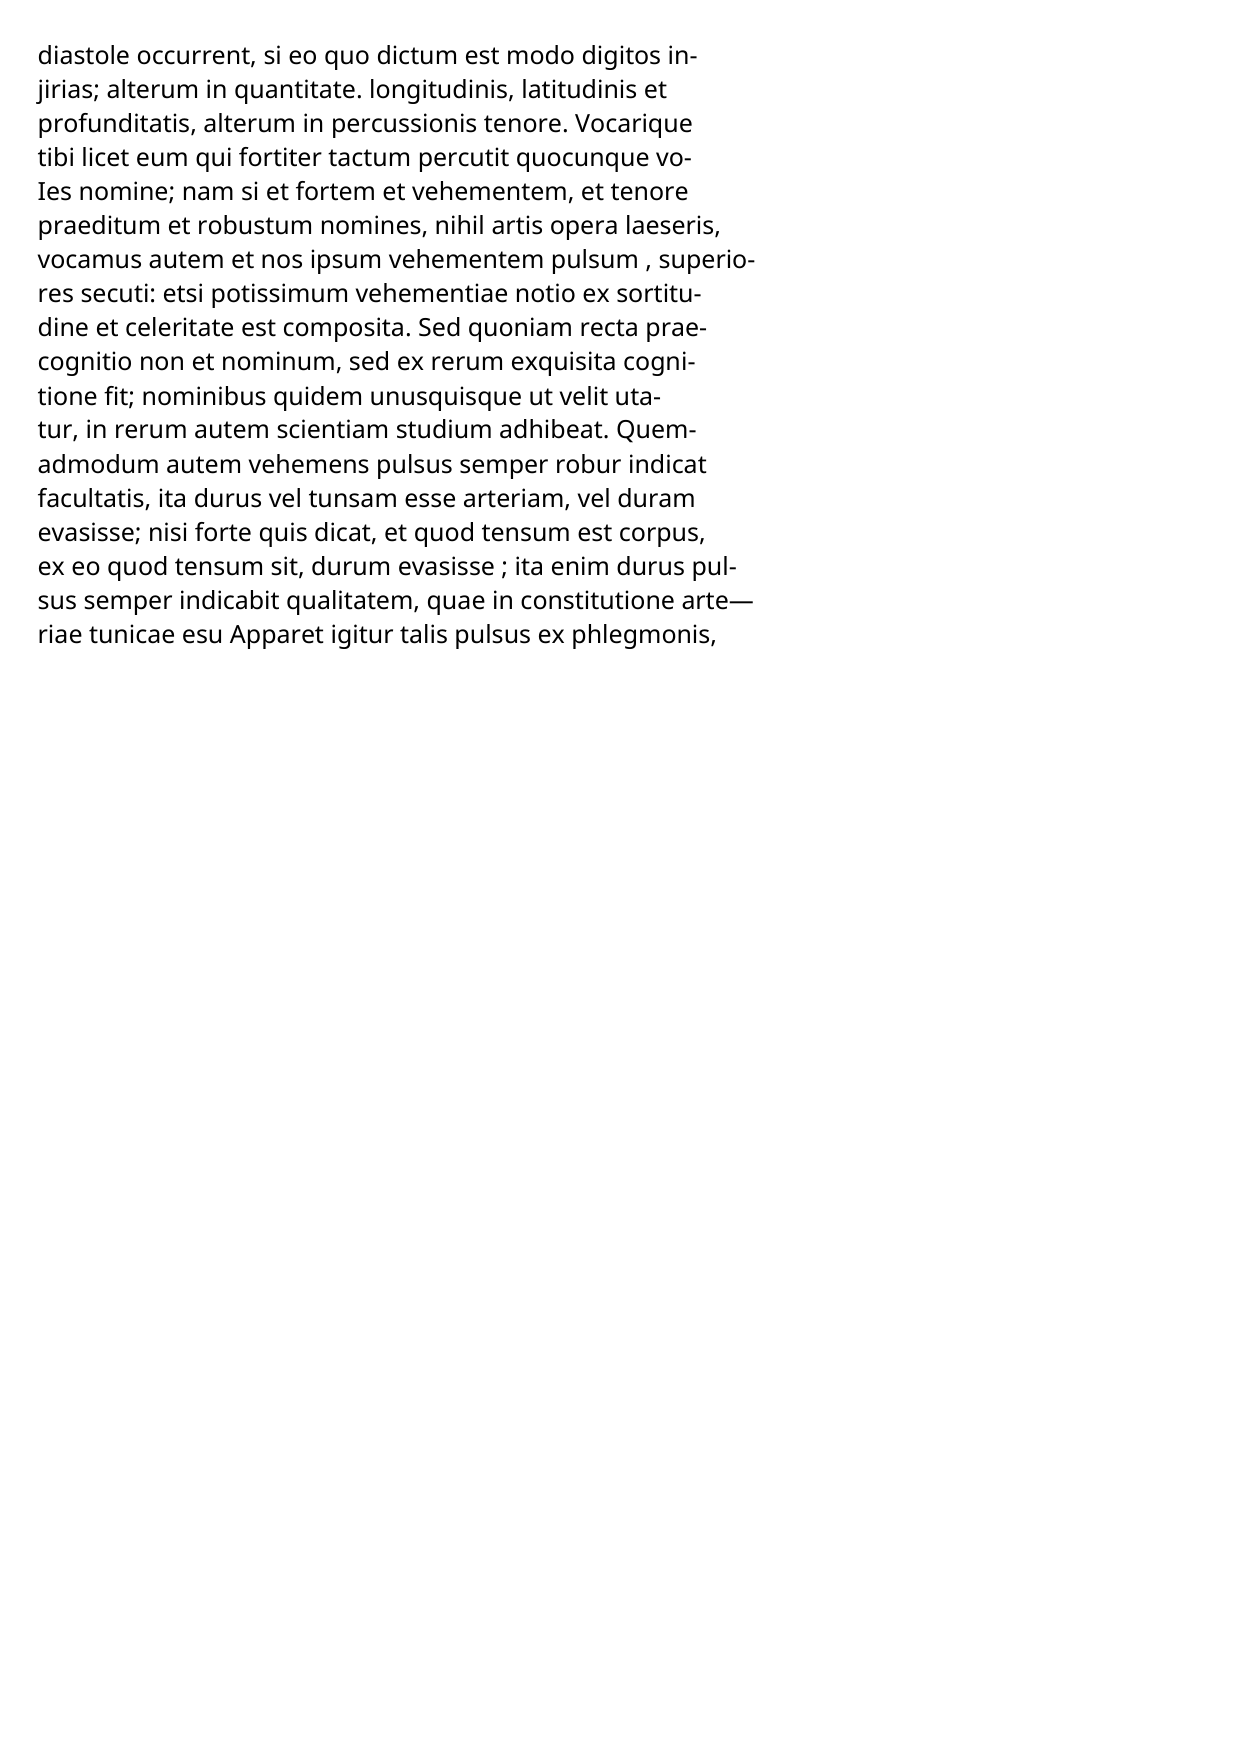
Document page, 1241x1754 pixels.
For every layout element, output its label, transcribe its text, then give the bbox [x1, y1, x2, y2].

text diastole occurrent, si eo quo dictum est modo digitos in- jirias; alterum in quantitate. longitudinis, latitudinis et profunditatis, alterum in percussionis tenore. Vocarique tibi licet eum qui fortiter tactum percutit quocunque vo- Ies nomine; nam si et fortem et vehementem, et tenore praeditum et robustum nomines, nihil artis opera laeseris, vocamus autem et nos ipsum vehementem pulsum , superio- res secuti: etsi potissimum vehementiae notio ex sortitu- dine et celeritate est composita. Sed quoniam recta prae- cognitio non et nominum, sed ex rerum exquisita cogni- tione fit; nominibus quidem unusquisque ut velit uta- tur, in rerum autem scientiam studium adhibeat. Quem- admodum autem vehemens pulsus semper robur indicat facultatis, ita durus vel tunsam esse arteriam, vel duram evasisse; nisi forte quis dicat, et quod tensum est corpus, ex eo quod tensum sit, durum evasisse ; ita enim durus pul- sus semper indicabit qualitatem, quae in constitutione arte— riae tunicae esu Apparet igitur talis pulsus ex phlegmonis, [37, 37, 1203, 651]
